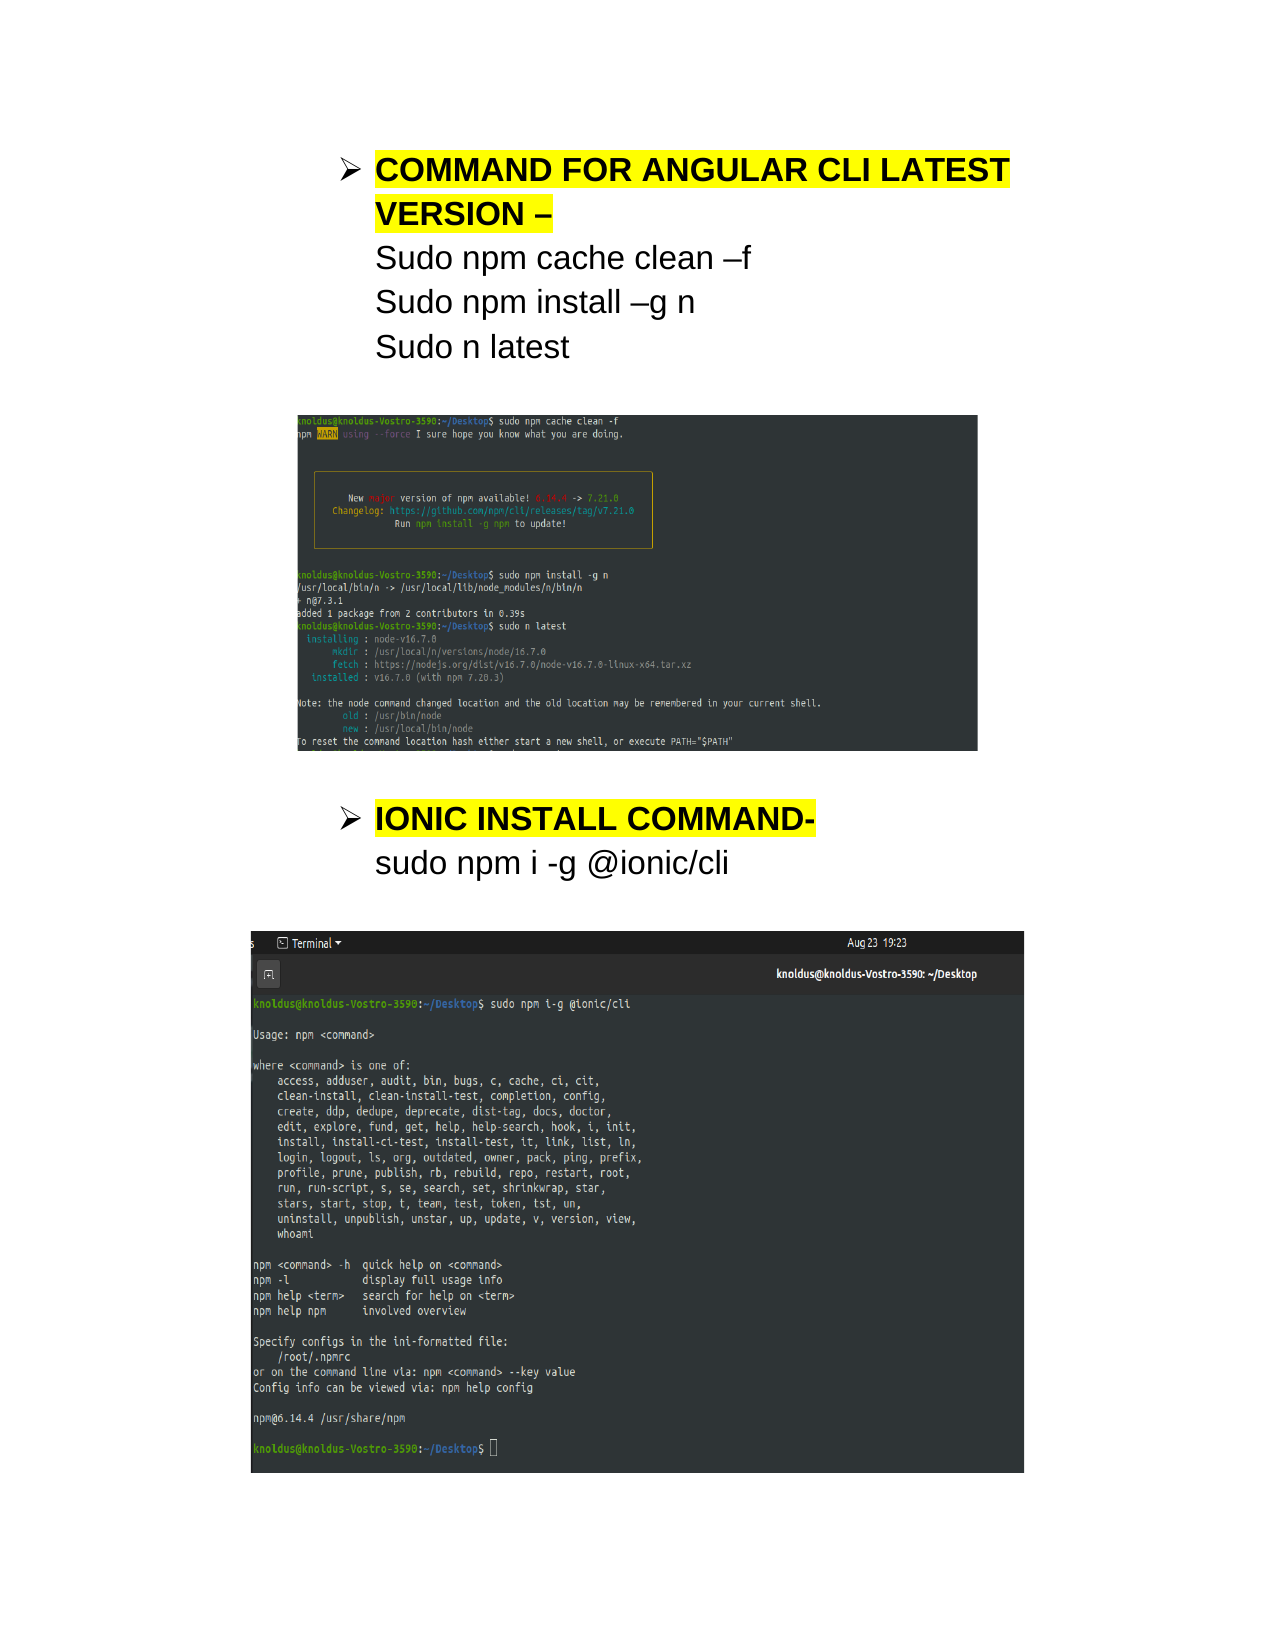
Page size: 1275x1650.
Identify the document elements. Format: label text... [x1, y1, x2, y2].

list COMMAND FOR ANGULAR CLI LATEST VERSION – [337, 150, 1125, 233]
list Sudo npm install –g n [375, 283, 1125, 321]
list sudo npm i -g @ionic/cli [375, 843, 1125, 882]
picture [297, 415, 978, 751]
list Sudo npm cache clean –f [375, 238, 1125, 277]
picture [250, 931, 1025, 1473]
list Sudo n latest [375, 327, 1125, 365]
list IONIC INSTALL COMMAND- [337, 799, 1125, 837]
